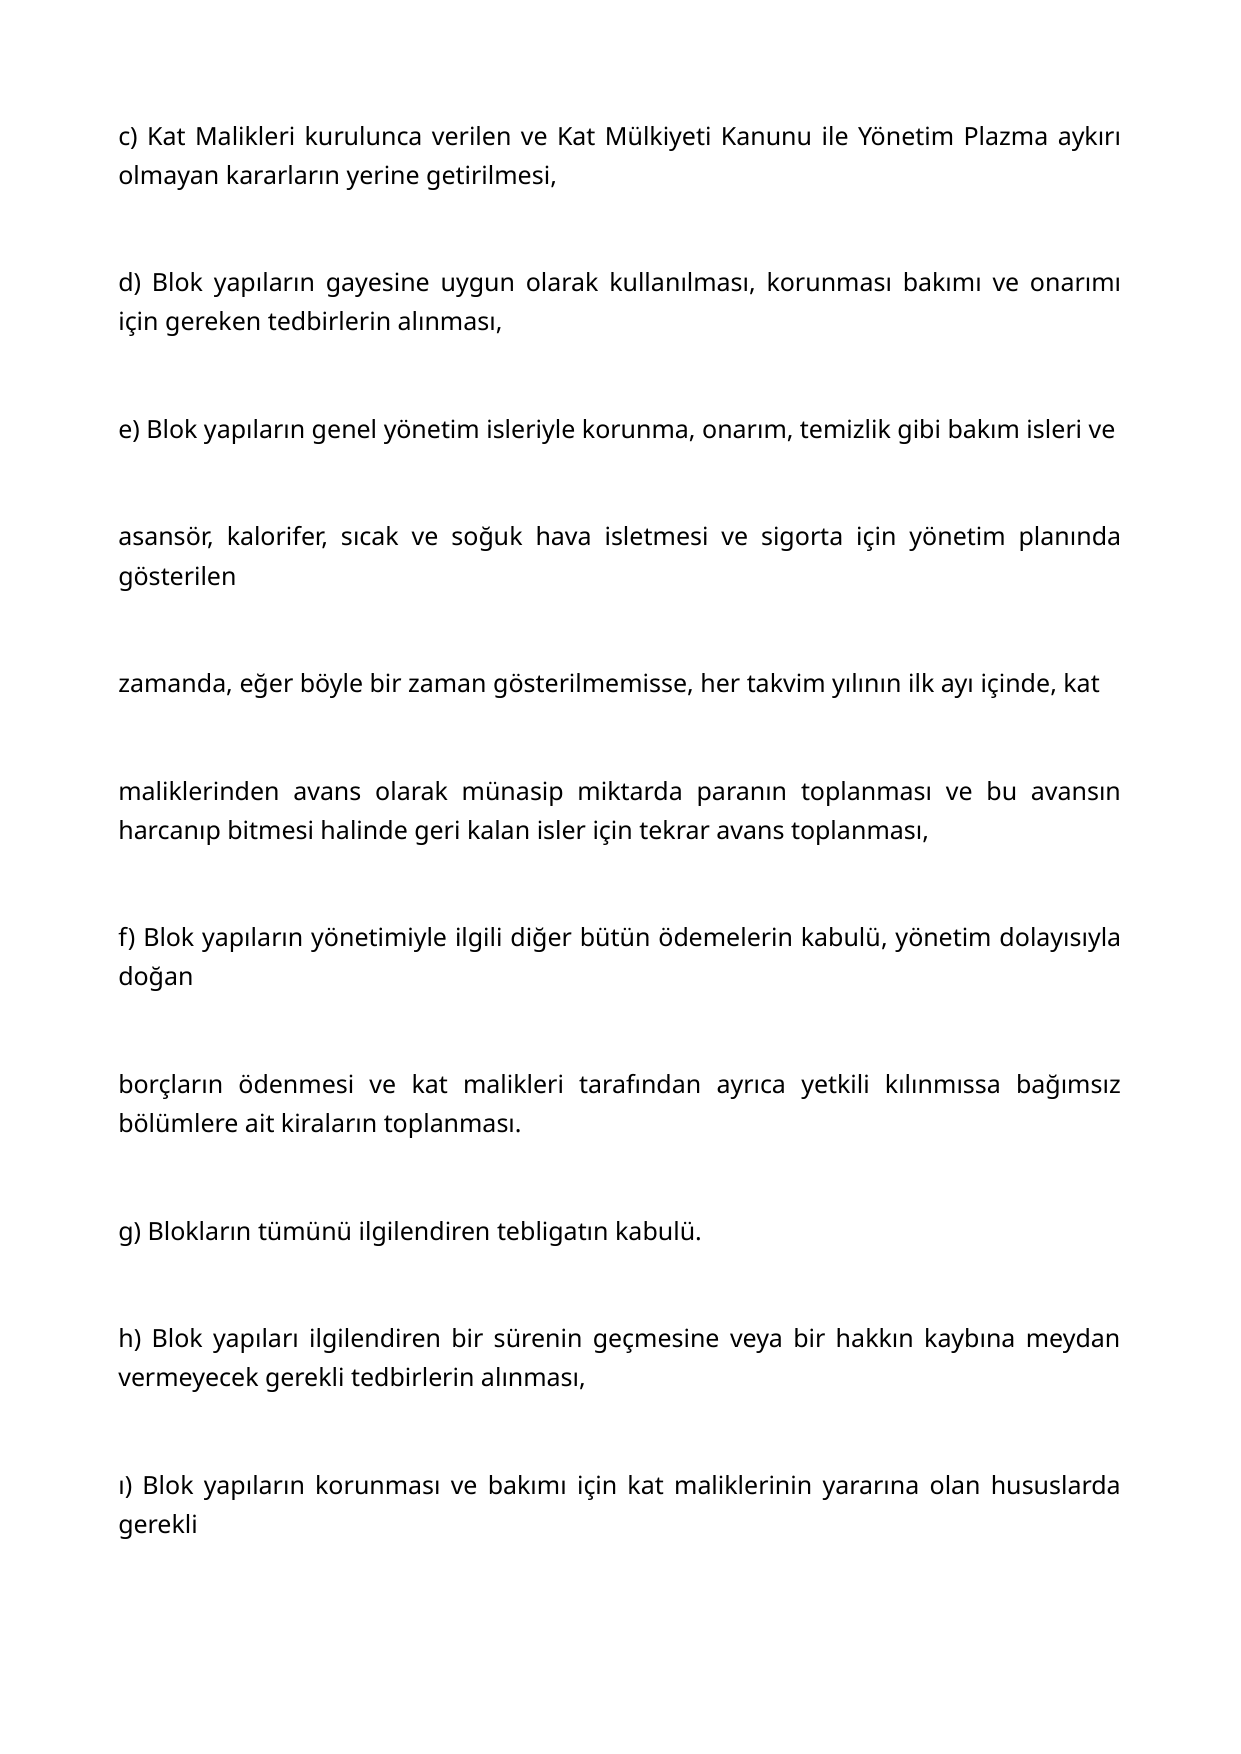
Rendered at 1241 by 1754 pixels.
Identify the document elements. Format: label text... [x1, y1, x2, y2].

text f) Blok yapıların yönetimiyle ilgili diğer bütün ödemelerin kabulü, yönetim dolayısıyla doğan [118, 920, 1122, 993]
text d) Blok yapıların gayesine uygun olarak kullanılması, korunması bakımı ve onarımı için gereken tedbirlerin alınması, [118, 265, 1122, 338]
text h) Blok yapıları ilgilendiren bir sürenin geçmesine veya bir hakkın kaybına meydan vermeyecek gerekli tedbirlerin alınması, [118, 1321, 1122, 1394]
text maliklerinden avans olarak münasip miktarda paranın toplanması ve bu avansın harcanıp bitmesi halinde geri kalan isler için tekrar avans toplanması, [118, 773, 1122, 846]
text g) Blokların tümünü ilgilendiren tebligatın kabulü. [118, 1213, 1122, 1247]
text e) Blok yapıların genel yönetim isleriyle korunma, onarım, temizlik gibi bakım isleri ve [118, 411, 1122, 446]
text borçların ödenmesi ve kat malikleri tarafından ayrıca yetkili kılınmıssa bağımsız bölümlere ait kiraların toplanması. [118, 1066, 1122, 1140]
text ı) Blok yapıların korunması ve bakımı için kat maliklerinin yararına olan hususlarda gerekli [118, 1467, 1122, 1541]
text zamanda, eğer böyle bir zaman gösterilmemisse, her takvim yılının ilk ayı içinde, kat [118, 666, 1122, 700]
text c) Kat Malikleri kurulunca verilen ve Kat Mülkiyeti Kanunu ile Yönetim Plazma aykırı olmayan kararların yerine getirilmesi, [118, 118, 1122, 191]
text asansör, kalorifer, sıcak ve soğuk hava isletmesi ve sigorta için yönetim planında gösterilen [118, 519, 1122, 592]
